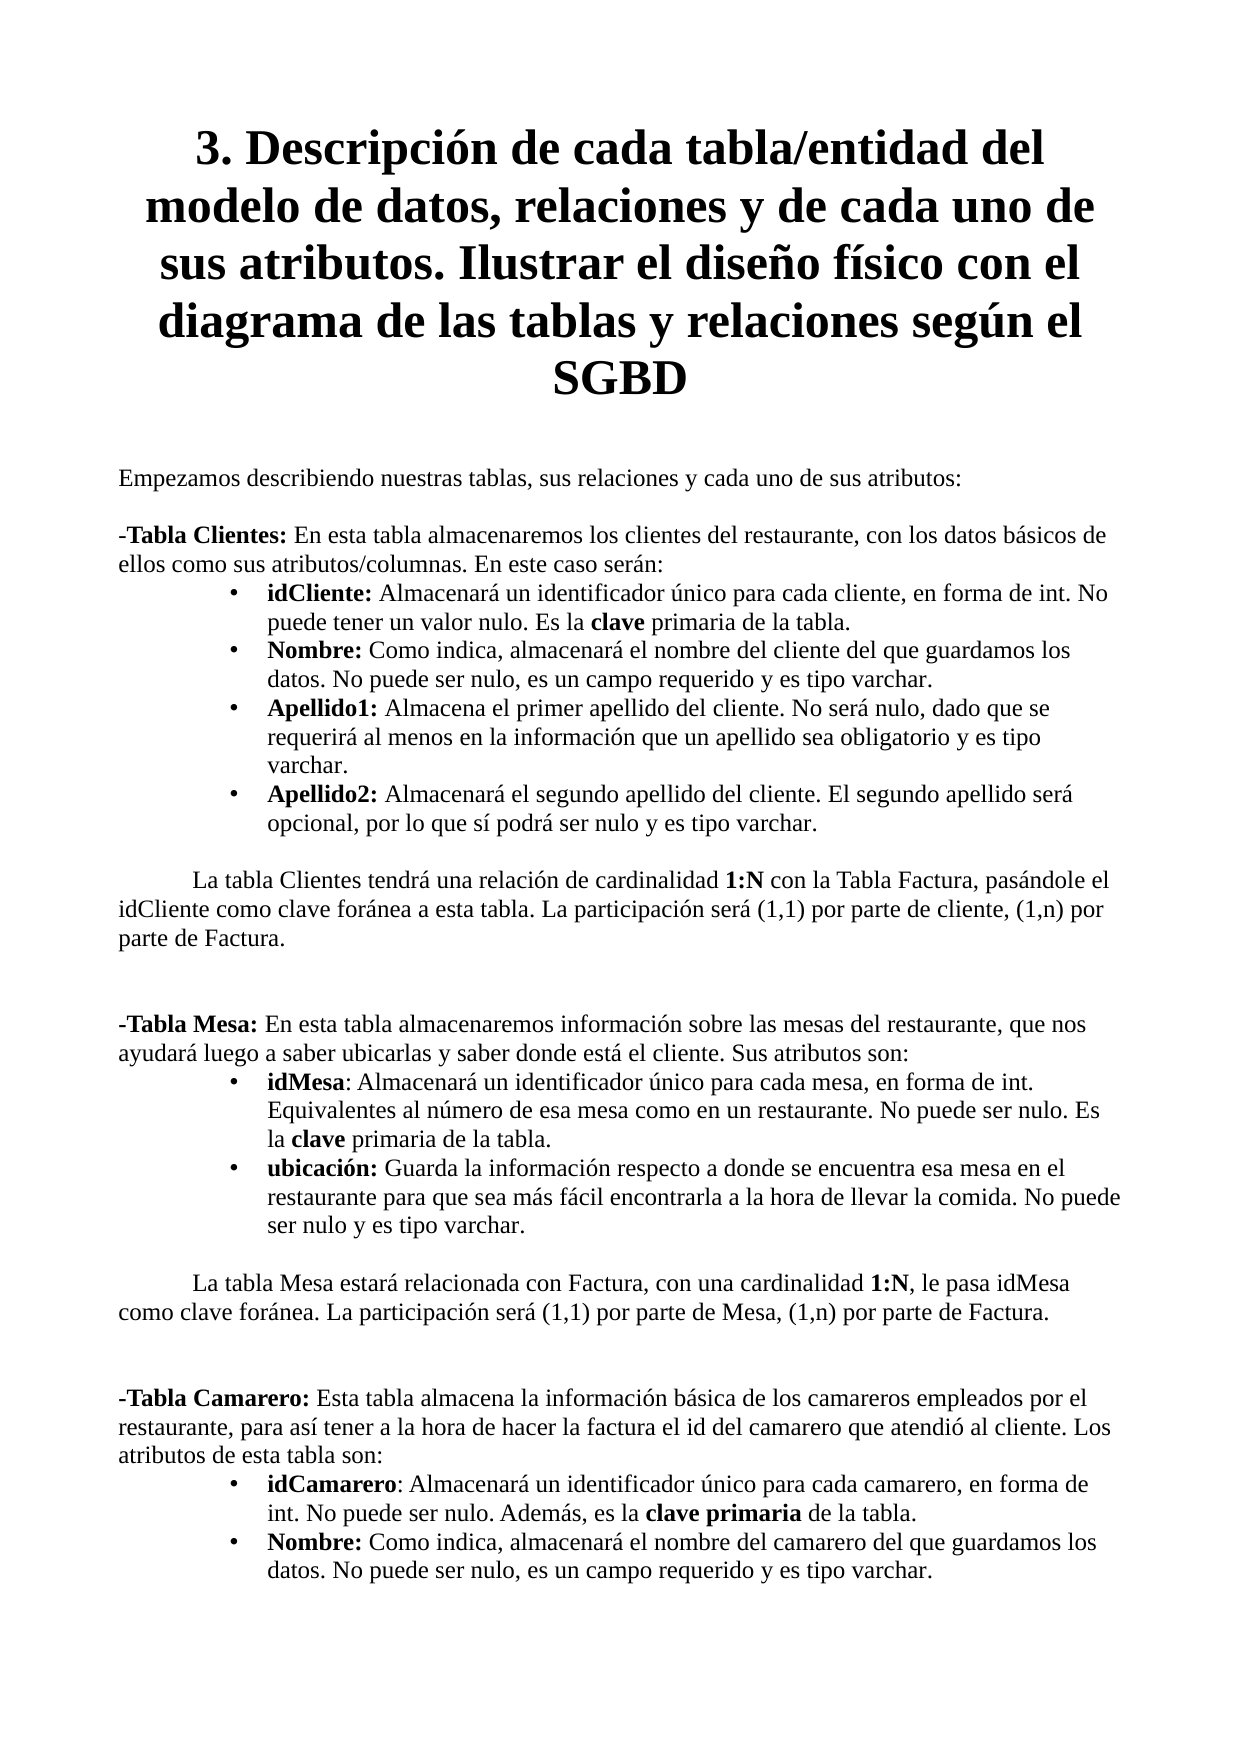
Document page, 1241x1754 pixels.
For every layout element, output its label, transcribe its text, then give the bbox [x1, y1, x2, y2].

list idMesa: Almacenará un identificador único para cada mesa, en forma de int. Equivalentes al número de esa mesa como en un restaurante. No puede ser nulo. Es la clave primaria de la tabla. [229, 1067, 1122, 1153]
list ubicación: Guarda la información respecto a donde se encuentra esa mesa en el restaurante para que sea más fácil encontrarla a la hora de llevar la comida. No puede ser nulo y es tipo varchar. [229, 1153, 1122, 1239]
text Empezamos describiendo nuestras tablas, sus relaciones y cada uno de sus atributos: [118, 463, 1122, 492]
text La tabla Mesa estará relacionada con Factura, con una cardinalidad 1:N, le pasa idMesa como clave foránea. La participación será (1,1) por parte de Mesa, (1,n) por parte de Factura. [118, 1268, 1122, 1326]
text 3. Descripción de cada tabla/entidad del modelo de datos, relaciones y de cada uno de sus atributos. Ilustrar el diseño físico con el diagrama de las tablas y relaciones según el SGBD [118, 118, 1122, 406]
list Nombre: Como indica, almacenará el nombre del cliente del que guardamos los datos. No puede ser nulo, es un campo requerido y es tipo varchar. [229, 636, 1122, 693]
text -Tabla Mesa: En esta tabla almacenaremos información sobre las mesas del restaurante, que nos ayudará luego a saber ubicarlas y saber donde está el cliente. Sus atributos son: [118, 1009, 1122, 1067]
text -Tabla Camarero: Esta tabla almacena la información básica de los camareros empleados por el restaurante, para así tener a la hora de hacer la factura el id del camarero que atendió al cliente. Los atributos de esta tabla son: [118, 1383, 1122, 1469]
list idCliente: Almacenará un identificador único para cada cliente, en forma de int. No puede tener un valor nulo. Es la clave primaria de la tabla. [229, 578, 1122, 636]
list idCamarero: Almacenará un identificador único para cada camarero, en forma de int. No puede ser nulo. Además, es la clave primaria de la tabla. [229, 1469, 1122, 1527]
list Apellido2: Almacenará el segundo apellido del cliente. El segundo apellido será opcional, por lo que sí podrá ser nulo y es tipo varchar. [229, 779, 1122, 837]
text La tabla Clientes tendrá una relación de cardinalidad 1:N con la Tabla Factura, pasándole el idCliente como clave foránea a esta tabla. La participación será (1,1) por parte de cliente, (1,n) por parte de Factura. [118, 866, 1122, 952]
text -Tabla Clientes: En esta tabla almacenaremos los clientes del restaurante, con los datos básicos de ellos como sus atributos/columnas. En este caso serán: [118, 521, 1122, 578]
list Nombre: Como indica, almacenará el nombre del camarero del que guardamos los datos. No puede ser nulo, es un campo requerido y es tipo varchar. [229, 1527, 1122, 1584]
list Apellido1: Almacena el primer apellido del cliente. No será nulo, dado que se requerirá al menos en la información que un apellido sea obligatorio y es tipo varchar. [229, 693, 1122, 779]
